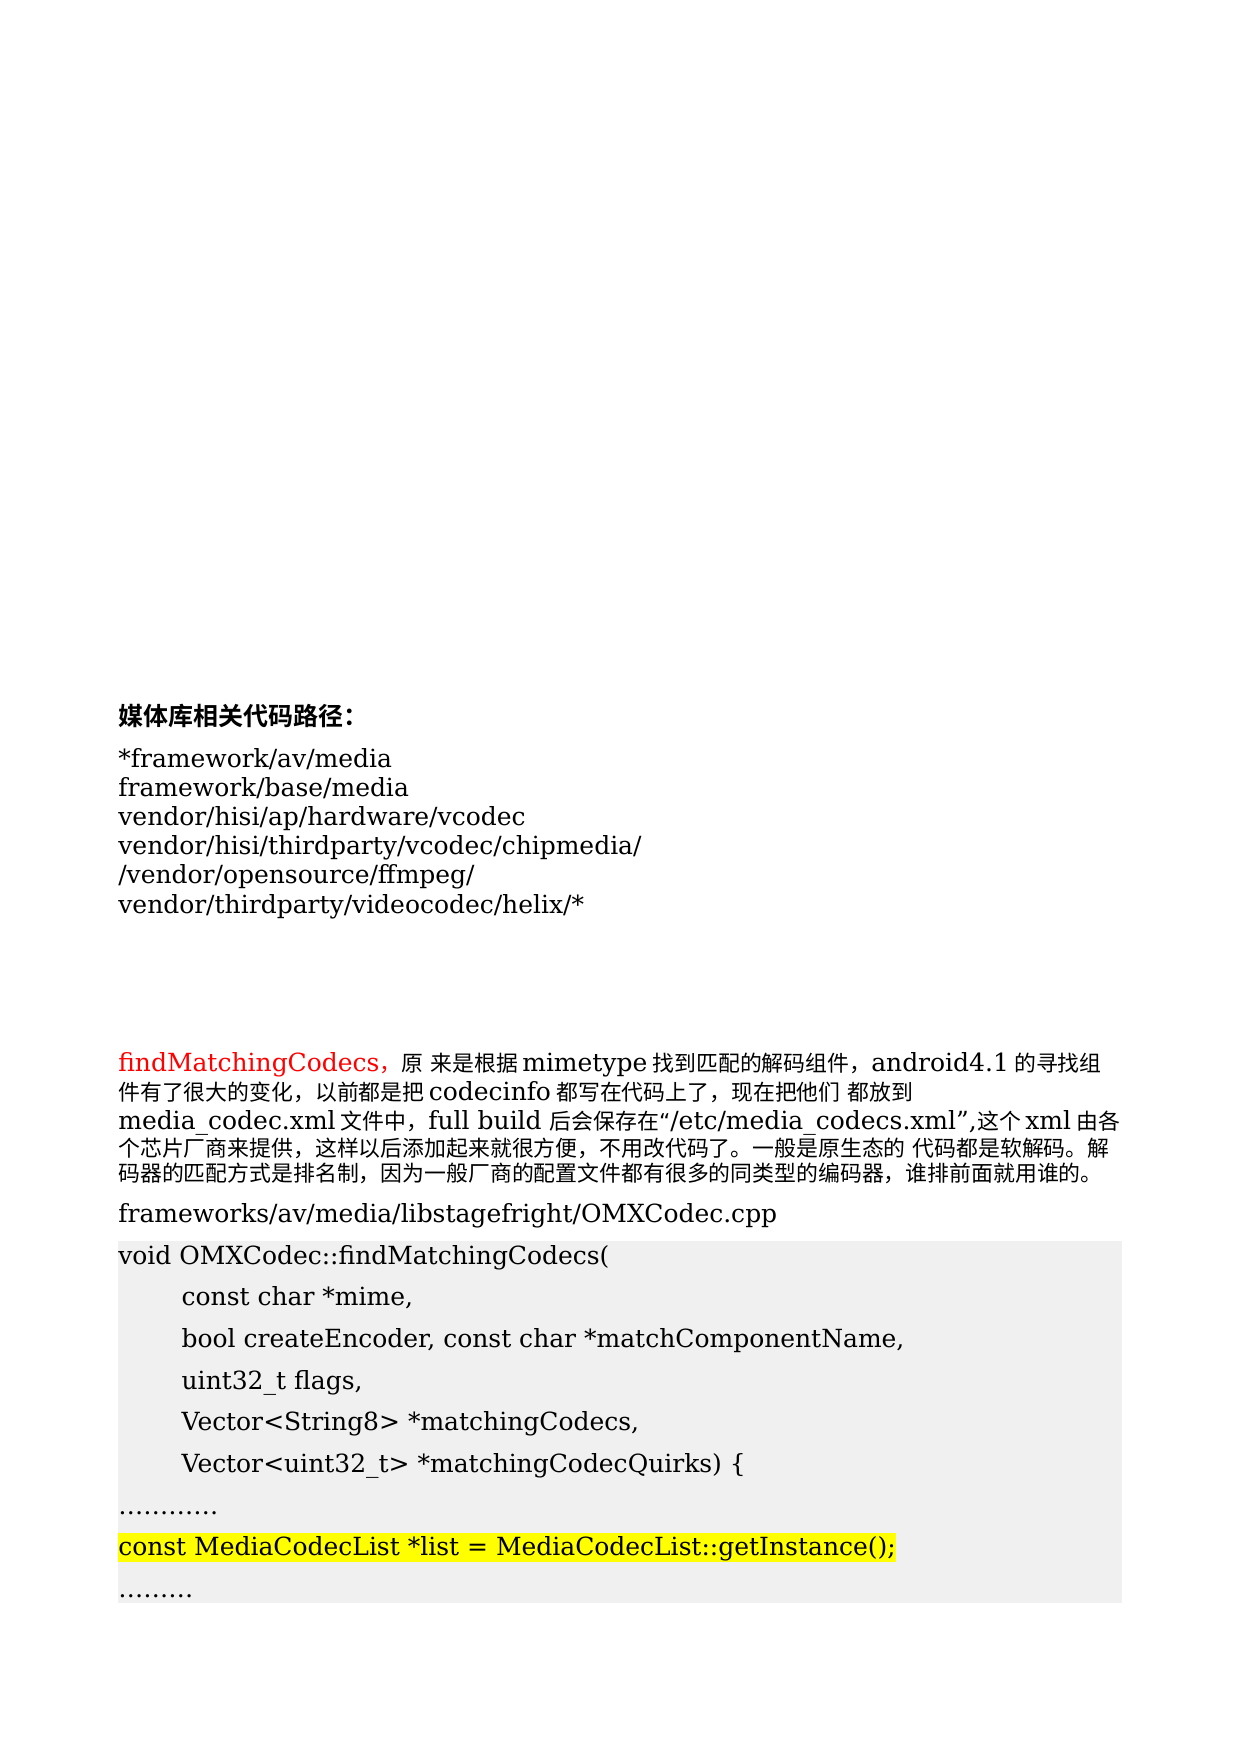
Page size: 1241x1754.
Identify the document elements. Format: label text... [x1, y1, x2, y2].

text Vector<uint32_t> *matchingCodecQuirks) { [118, 1449, 1122, 1478]
text uint32_t flags, [118, 1366, 1122, 1395]
list [162, 118, 1122, 665]
text bool createEncoder, const char *matchComponentName, [118, 1324, 1122, 1353]
text Vector<String8> *matchingCodecs, [118, 1408, 1122, 1437]
subtitle 媒体库相关代码路径： [118, 702, 1122, 732]
text const MediaCodecList *list = MediaCodecList::getInstance(); [118, 1533, 1122, 1562]
text void OMXCodec::findMatchingCodecs( [118, 1241, 1122, 1270]
text frameworks/av/media/libstagefright/OMXCodec.cpp [118, 1199, 1122, 1228]
text ……… [118, 1574, 1122, 1603]
text const char *mime, [118, 1283, 1122, 1312]
text *framework/av/media framework/base/media vendor/hisi/ap/hardware/vcodec vendor/hisi/thirdparty/vcodec/chipmedia/ /vendor/opensource/ffmpeg/ vendor/thirdparty/videocodec/helix/* [118, 744, 1122, 919]
text findMatchingCodecs，原 来是根据mimetype找到匹配的解码组件，android4.1的寻找组件有了很大的变化，以前都是把codecinfo都写在代码上了，现在把他们 都放到media_codec.xml文件中，full build 后会保存在“/etc/media_codecs.xml”,这个xml由各个芯片厂商来提供，这样以后添加起来就很方便，不用改代码了。一般是原生态的 代码都是软解码。解码器的匹配方式是排名制，因为一般厂商的配置文件都有很多的同类型的编码器，谁排前面就用谁的。 [118, 1048, 1122, 1187]
text ………… [118, 1491, 1122, 1520]
